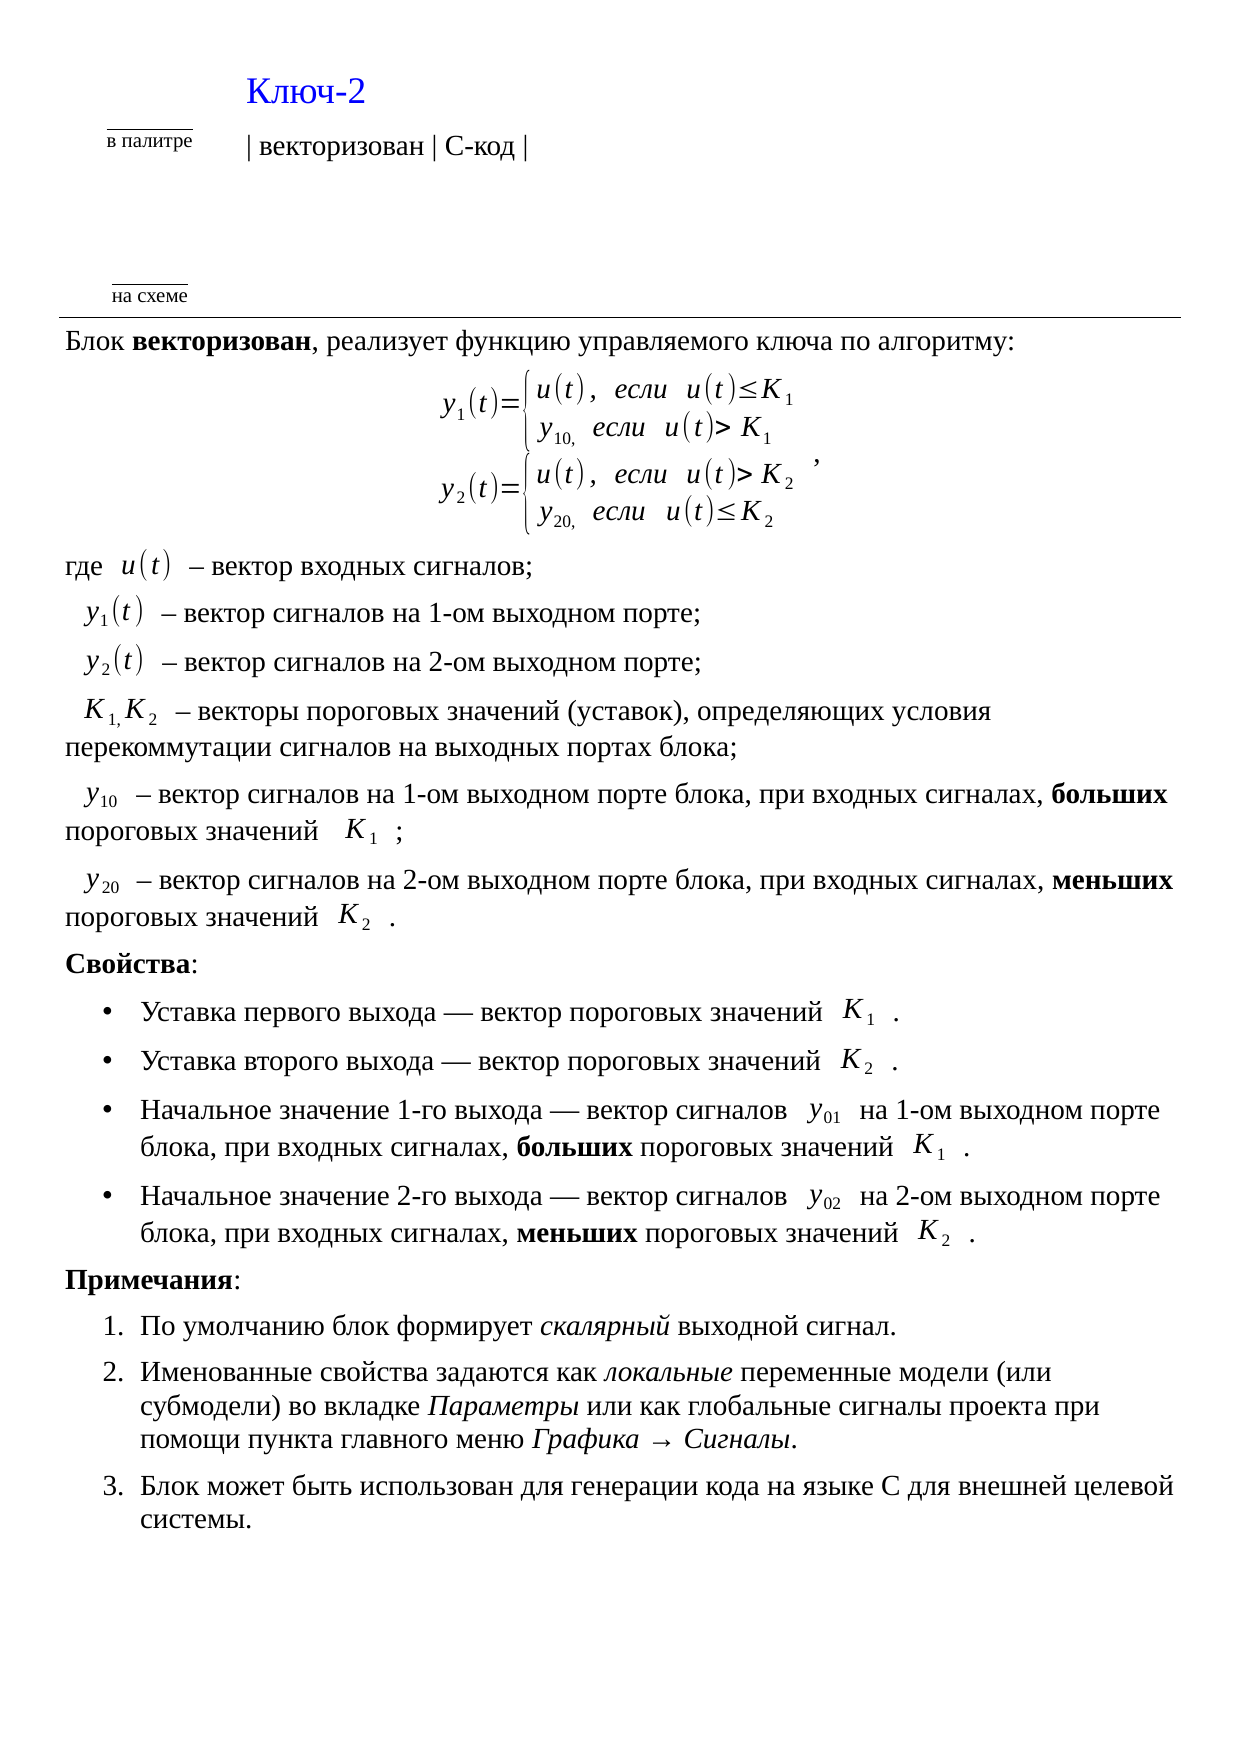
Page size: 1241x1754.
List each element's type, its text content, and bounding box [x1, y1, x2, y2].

table_cell [59, 179, 240, 277]
table_cell на схеме [59, 277, 240, 317]
table_cell [240, 277, 1181, 317]
table_cell | векторизован | С-код | [240, 122, 1181, 179]
table_header [59, 59, 240, 122]
table_cell Блок векторизован, реализует функцию управляемого ключа по алгоритму: , где– вектор входных сигналов; – вектор сигналов на 1-ом выходном порте; – вектор сигналов на 2-ом выходном порте; – векторы пороговых значений (уставок), определяющих условия перекоммутации сигналов на выходных портах блока; – вектор сигналов на 1-ом выходном порте блока, при входных сигналах, больших пороговых значений ; – вектор сигналов на 2-ом выходном порте блока, при входных сигналах, меньших пороговых значений. Свойства: Уставка первого выхода — вектор пороговых значений. Уставка второго выхода — вектор пороговых значений. Начальное значение 1-го выхода — вектор сигналовна 1-ом выходном порте блока, при входных сигналах, больших пороговых значений. Начальное значение 2-го выхода — вектор сигналовна 2-ом выходном порте блока, при входных сигналах, меньших пороговых значений. Примечания: По умолчанию блок формирует скалярный выходной сигнал. Именованные свойства задаются как локальные переменные модели (или субмодели) во вкладке Параметры или как глобальные сигналы проекта при помощи пункта главного меню Графика → Сигналы. Блок может быть использован для генерации кода на языке C для внешней целевой системы. [59, 318, 1181, 1553]
table_cell [240, 179, 1181, 277]
table_header Ключ-2 [240, 59, 1181, 122]
table_cell в палитре [59, 122, 240, 179]
